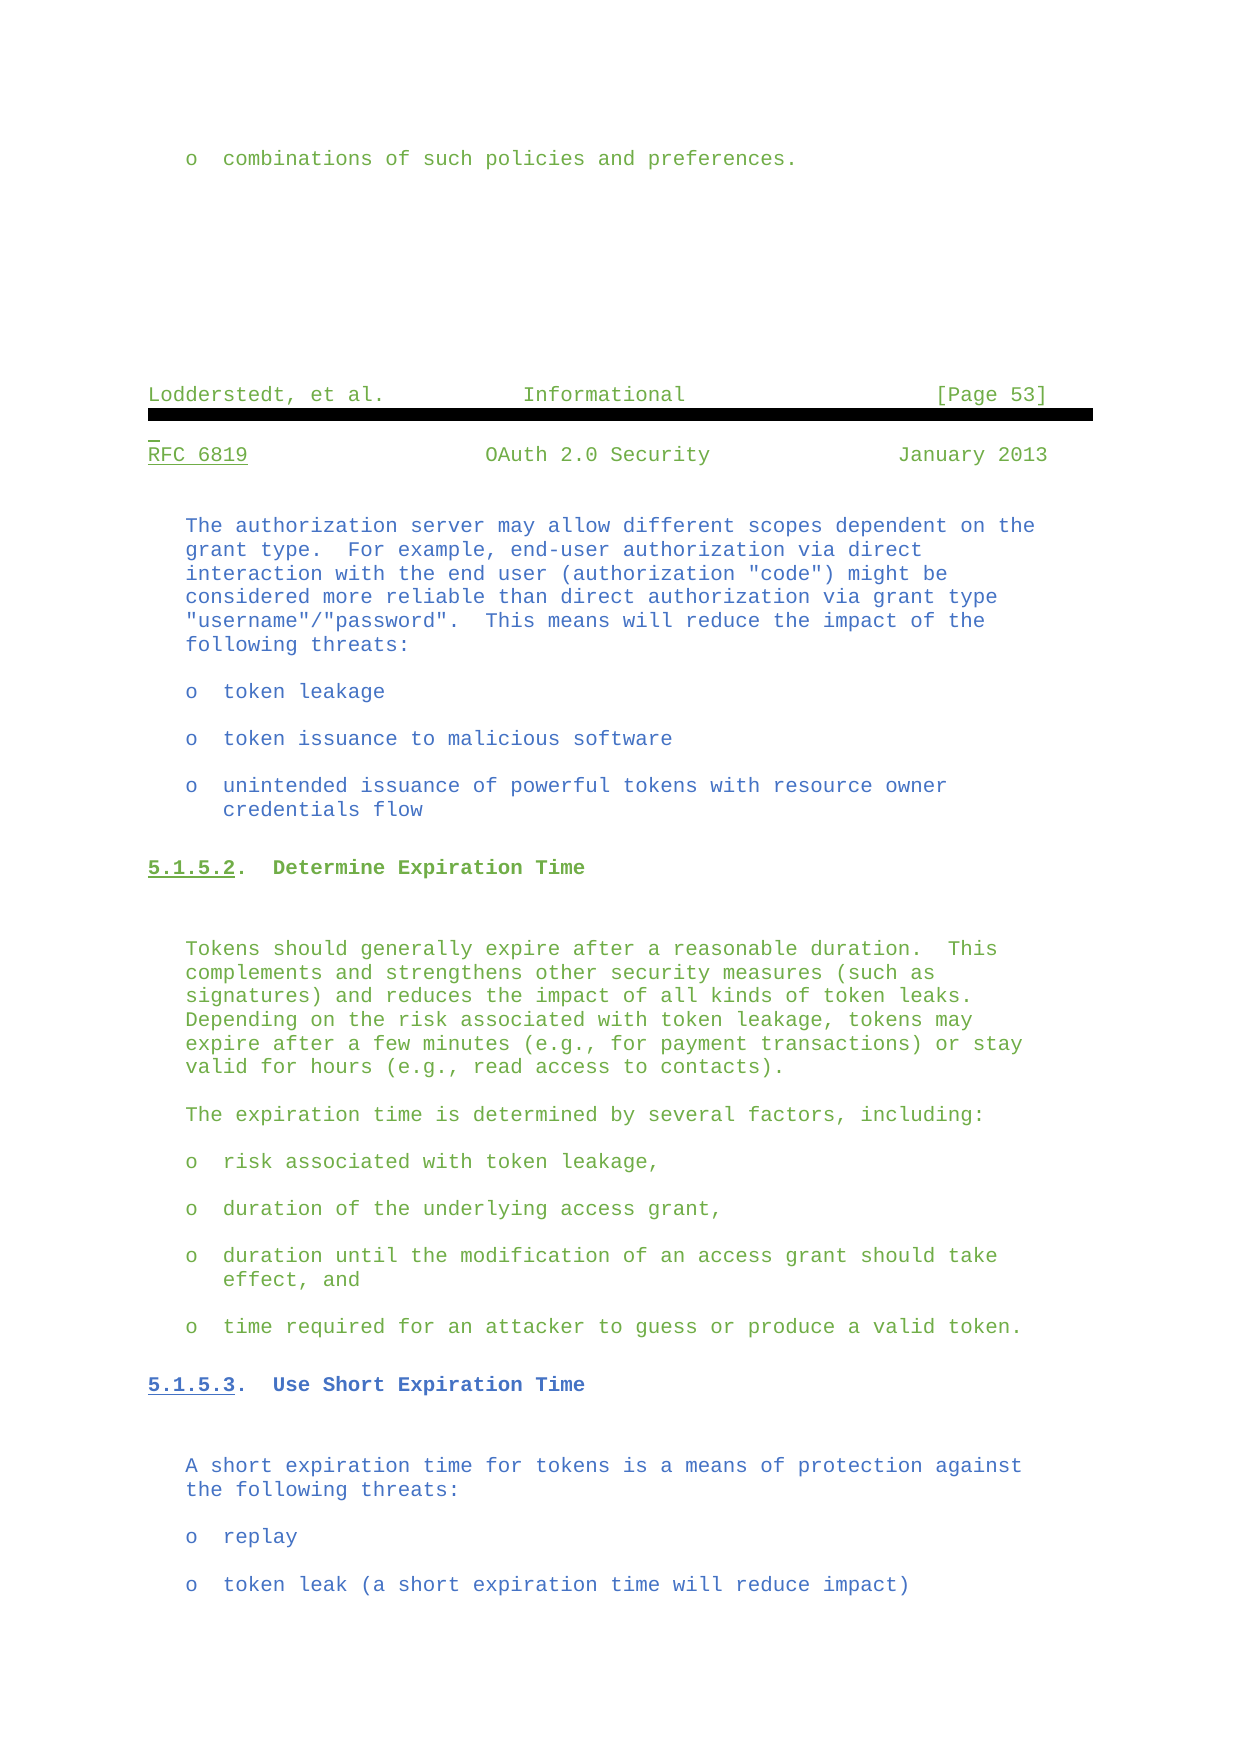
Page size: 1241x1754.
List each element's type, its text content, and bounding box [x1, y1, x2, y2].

text effect, and [148, 1269, 1093, 1293]
text Lodderstedt, et al. Informational [Page 53] [148, 384, 1093, 408]
text "username"/"password". This means will reduce the impact of the [148, 610, 1093, 633]
text o token leak (a short expiration time will reduce impact) [148, 1574, 1093, 1597]
text considered more reliable than direct authorization via grant type [148, 586, 1093, 610]
text Depending on the risk associated with token leakage, tokens may [148, 1009, 1093, 1033]
text 5.1.5.2. Determine Expiration Time [148, 857, 1093, 880]
text interaction with the end user (authorization "code") might be [148, 563, 1093, 586]
text credentials flow [148, 799, 1093, 823]
text grant type. For example, end-user authorization via direct [148, 539, 1093, 563]
text o time required for an attacker to guess or produce a valid token. [148, 1316, 1093, 1340]
text A short expiration time for tokens is a means of protection against [148, 1456, 1093, 1479]
text o duration until the modification of an access grant should take [148, 1246, 1093, 1269]
text expire after a few minutes (e.g., for payment transactions) or stay [148, 1033, 1093, 1056]
text o risk associated with token leakage, [148, 1151, 1093, 1174]
text the following threats: [148, 1479, 1093, 1503]
text signatures) and reduces the impact of all kinds of token leaks. [148, 985, 1093, 1009]
text o token leakage [148, 681, 1093, 704]
text complements and strengthens other security measures (such as [148, 962, 1093, 985]
text Tokens should generally expire after a reasonable duration. This [148, 938, 1093, 962]
text The expiration time is determined by several factors, including: [148, 1104, 1093, 1127]
text valid for hours (e.g., read access to contacts). [148, 1056, 1093, 1080]
text o combinations of such policies and preferences. [148, 148, 1093, 171]
text RFC 6819 OAuth 2.0 Security January 2013 [148, 444, 1093, 468]
text o unintended issuance of powerful tokens with resource owner [148, 775, 1093, 799]
text o duration of the underlying access grant, [148, 1198, 1093, 1222]
text The authorization server may allow different scopes dependent on the [148, 515, 1093, 539]
text o token issuance to malicious software [148, 728, 1093, 752]
text o replay [148, 1526, 1093, 1550]
text following threats: [148, 633, 1093, 657]
text 5.1.5.3. Use Short Expiration Time [148, 1374, 1093, 1398]
